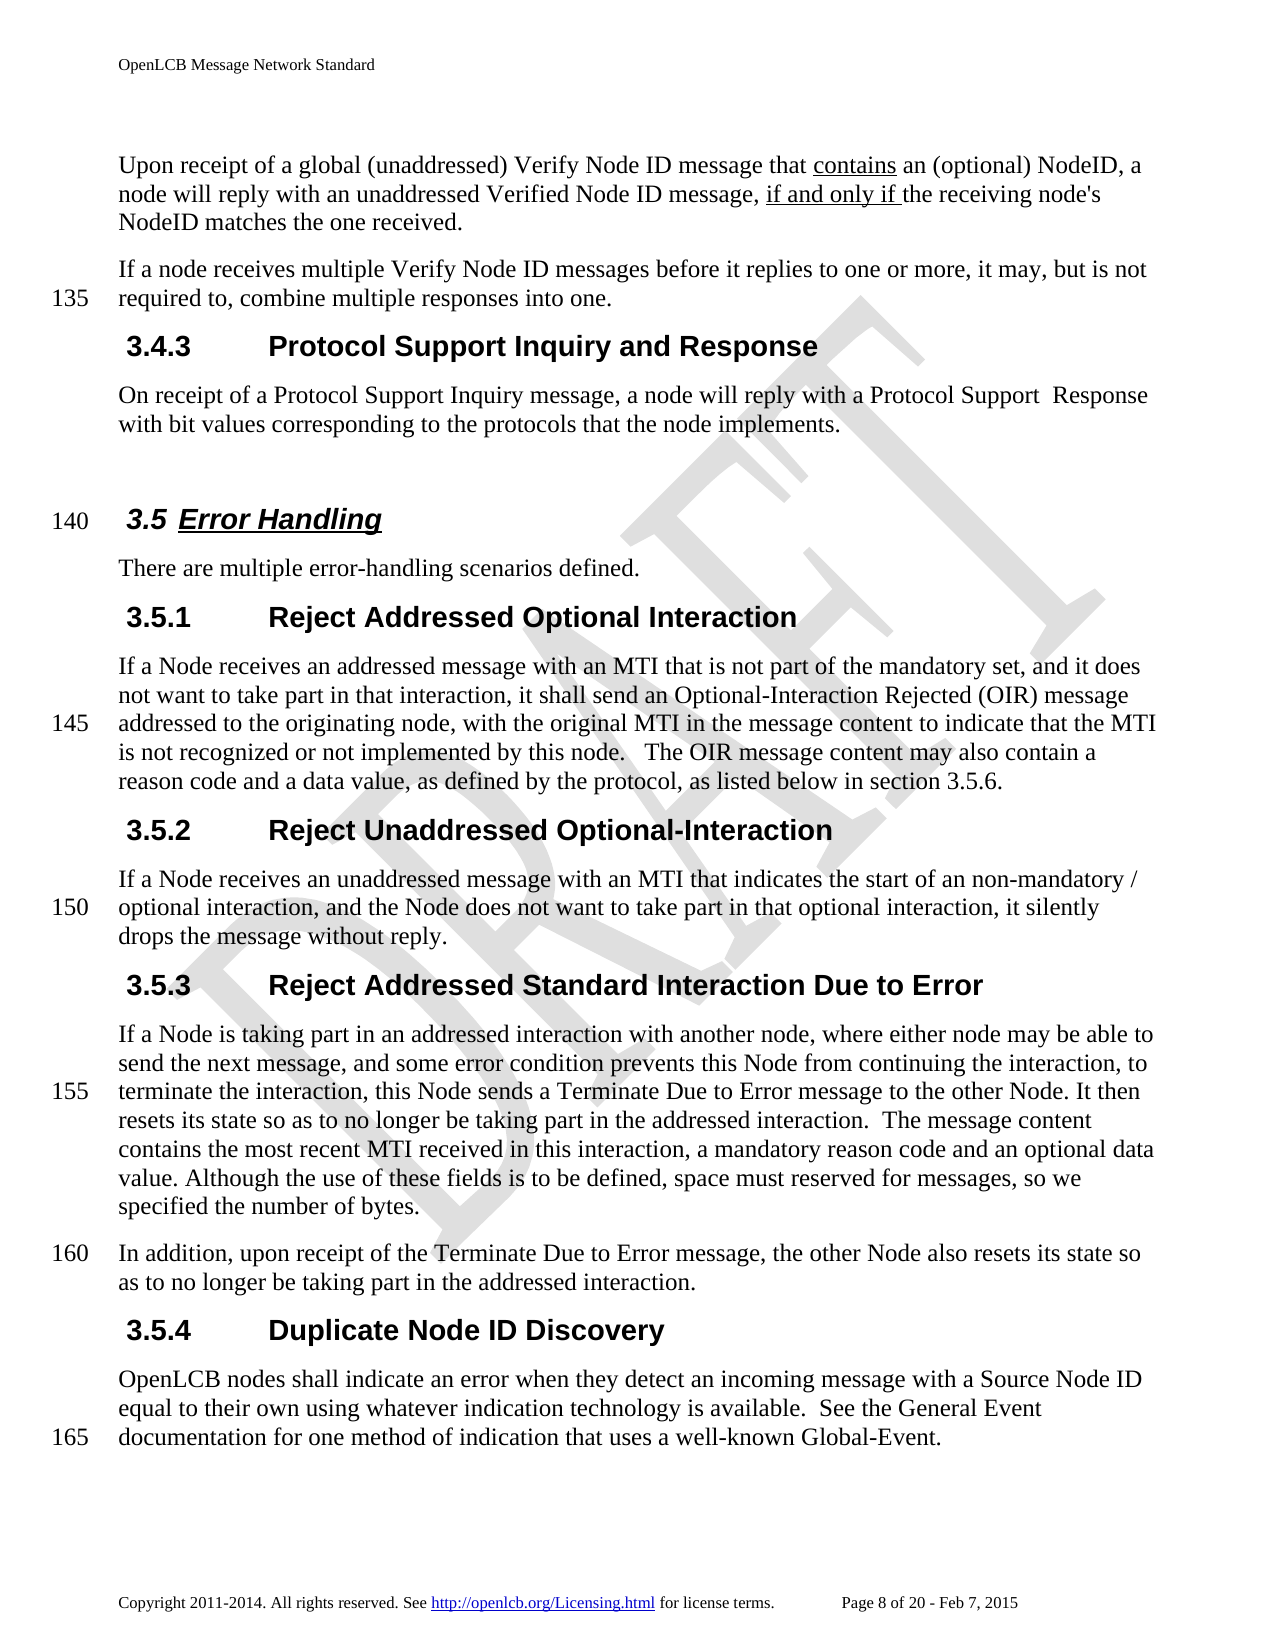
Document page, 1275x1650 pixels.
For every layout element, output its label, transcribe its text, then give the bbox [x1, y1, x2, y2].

text If a Node receives an addressed message with an MTI that is not part of the mandatory set, and it does not want to take part in that interaction, it shall send an Optional-Interaction Rejected (OIR) message addressed to the originating node, with the original MTI in the message content to indicate that the MTI is not recognized or not implemented by this node. The OIR message content may also contain a reason code and a data value, as defined by the protocol, as listed below in section 3.5.6. [813, 651, 1157, 795]
text If a Node is taking part in an addressed interaction with another node, where either node may be able to send the next message, and some error condition prevents this Node from continuing the interaction, to terminate the interaction, this Node sends a Terminate Due to Error message to the other Node. It then resets its state so as to no longer be taking part in the addressed interaction. The message content contains the most recent MTI received in this interaction, a mandatory reason code and an optional data value. Although the use of these fields is to be defined, space must reserved for messages, so we specified the number of bytes. [118, 1019, 432, 1220]
text If a Node receives an addressed message with an MTI that is not part of the mandatory set, and it does not want to take part in that interaction, it shall send an Optional-Interaction Rejected (OIR) message addressed to the originating node, with the original MTI in the message content to indicate that the MTI is not recognized or not implemented by this node. The OIR message content may also contain a reason code and a data value, as defined by the protocol, as listed below in section 3.5.6. [572, 667, 713, 795]
subtitle [830, 329, 912, 363]
subtitle Reject Addressed Standard Interaction Due to Error [533, 968, 688, 1001]
text If a Node receives an addressed message with an MTI that is not part of the mandatory set, and it does not want to take part in that interaction, it shall send an Optional-Interaction Rejected (OIR) message addressed to the originating node, with the original MTI in the message content to indicate that the MTI is not recognized or not implemented by this node. The OIR message content may also contain a reason code and a data value, as defined by the protocol, as listed below in section 3.5.6. [606, 651, 895, 795]
text If a Node is taking part in an addressed interaction with another node, where either node may be able to send the next message, and some error condition prevents this Node from continuing the interaction, to terminate the interaction, this Node sends a Terminate Due to Error message to the other Node. It then resets its state so as to no longer be taking part in the addressed interaction. The message content contains the most recent MTI received in this interaction, a mandatory reason code and an optional data value. Although the use of these fields is to be defined, space must reserved for messages, so we specified the number of bytes. [274, 1019, 506, 1205]
subtitle [896, 329, 1157, 363]
text In addition, upon receipt of the Terminate Due to Error message, the other Node also resets its state so as to no longer be taking part in the addressed interaction. [118, 1238, 1157, 1295]
subtitle [965, 502, 1157, 536]
text If a Node is taking part in an addressed interaction with another node, where either node may be able to send the next message, and some error condition prevents this Node from continuing the interaction, to terminate the interaction, this Node sends a Terminate Due to Error message to the other Node. It then resets its state so as to no longer be taking part in the addressed interaction. The message content contains the most recent MTI received in this interaction, a mandatory reason code and an optional data value. Although the use of these fields is to be defined, space must reserved for messages, so we specified the number of bytes. [476, 1019, 1157, 1220]
text [1016, 553, 1157, 582]
text On receipt of a Protocol Support Inquiry message, a node will reply with a Protocol Support Response with bit values corresponding to the protocols that the node implements. [843, 380, 1157, 438]
subtitle Reject Unaddressed Optional-Interaction [861, 812, 1157, 846]
text If a Node receives an unaddressed message with an MTI that indicates the start of an non-mandatory / optional interaction, and the Node does not want to take part in that optional interaction, it silently drops the message without reply. [553, 864, 734, 950]
text Upon receipt of a global (unaddressed) Verify Node ID message that contains an (optional) NodeID, a node will reply with an unaddressed Verified Node ID message, if and only if the receiving node's NodeID matches the one received. [118, 150, 1157, 236]
text If a Node receives an unaddressed message with an MTI that indicates the start of an non-mandatory / optional interaction, and the Node does not want to take part in that optional interaction, it silently drops the message without reply. [118, 864, 472, 950]
subtitle Reject Unaddressed Optional-Interaction [379, 812, 512, 846]
text On receipt of a Protocol Support Inquiry message, a node will reply with a Protocol Support Response with bit values corresponding to the protocols that the node implements. [769, 386, 858, 438]
subtitle Reject Addressed Optional Interaction [1074, 600, 1157, 633]
subtitle Duplicate Node ID Discovery [118, 1313, 1157, 1347]
subtitle Protocol Support Inquiry and Response [118, 329, 825, 363]
subtitle Reject Addressed Standard Interaction Due to Error [705, 968, 1157, 1001]
subtitle Reject Addressed Standard Interaction Due to Error [224, 968, 413, 1001]
subtitle Error Handling [118, 502, 652, 536]
text On receipt of a Protocol Support Inquiry message, a node will reply with a Protocol Support Response with bit values corresponding to the protocols that the node implements. [118, 380, 774, 438]
text If a node receives multiple Verify Node ID messages before it replies to one or more, it may, but is not required to, combine multiple responses into one. [118, 254, 1157, 311]
subtitle Reject Unaddressed Optional-Interaction [688, 812, 829, 846]
text There are multiple error-handling scenarios defined. [118, 553, 701, 582]
subtitle Reject Unaddressed Optional-Interaction [524, 812, 671, 846]
text OpenLCB nodes shall indicate an error when they detect an incoming message with a Source Node ID equal to their own using whatever indication technology is available. See the General Event documentation for one method of indication that uses a well-known Global-Event. [118, 1364, 1157, 1451]
text [817, 553, 1002, 582]
text If a Node receives an unaddressed message with an MTI that indicates the start of an non-mandatory / optional interaction, and the Node does not want to take part in that optional interaction, it silently drops the message without reply. [704, 864, 1157, 950]
text If a Node receives an addressed message with an MTI that is not part of the mandatory set, and it does not want to take part in that interaction, it shall send an Optional-Interaction Rejected (OIR) message addressed to the originating node, with the original MTI in the message content to indicate that the MTI is not recognized or not implemented by this node. The OIR message content may also contain a reason code and a data value, as defined by the protocol, as listed below in section 3.5.6. [118, 651, 636, 795]
subtitle Reject Addressed Standard Interaction Due to Error [427, 968, 523, 1001]
subtitle Reject Addressed Optional Interaction [762, 600, 820, 625]
subtitle Reject Addressed Standard Interaction Due to Error [118, 968, 213, 1001]
text [715, 553, 825, 582]
text If a Node receives an unaddressed message with an MTI that indicates the start of an non-mandatory / optional interaction, and the Node does not want to take part in that optional interaction, it silently drops the message without reply. [429, 864, 528, 930]
subtitle [678, 502, 956, 536]
subtitle Reject Unaddressed Optional-Interaction [118, 812, 368, 846]
subtitle Reject Addressed Optional Interaction [864, 600, 1046, 633]
subtitle Reject Addressed Optional Interaction [118, 600, 752, 633]
subtitle Reject Addressed Optional Interaction [827, 609, 880, 633]
